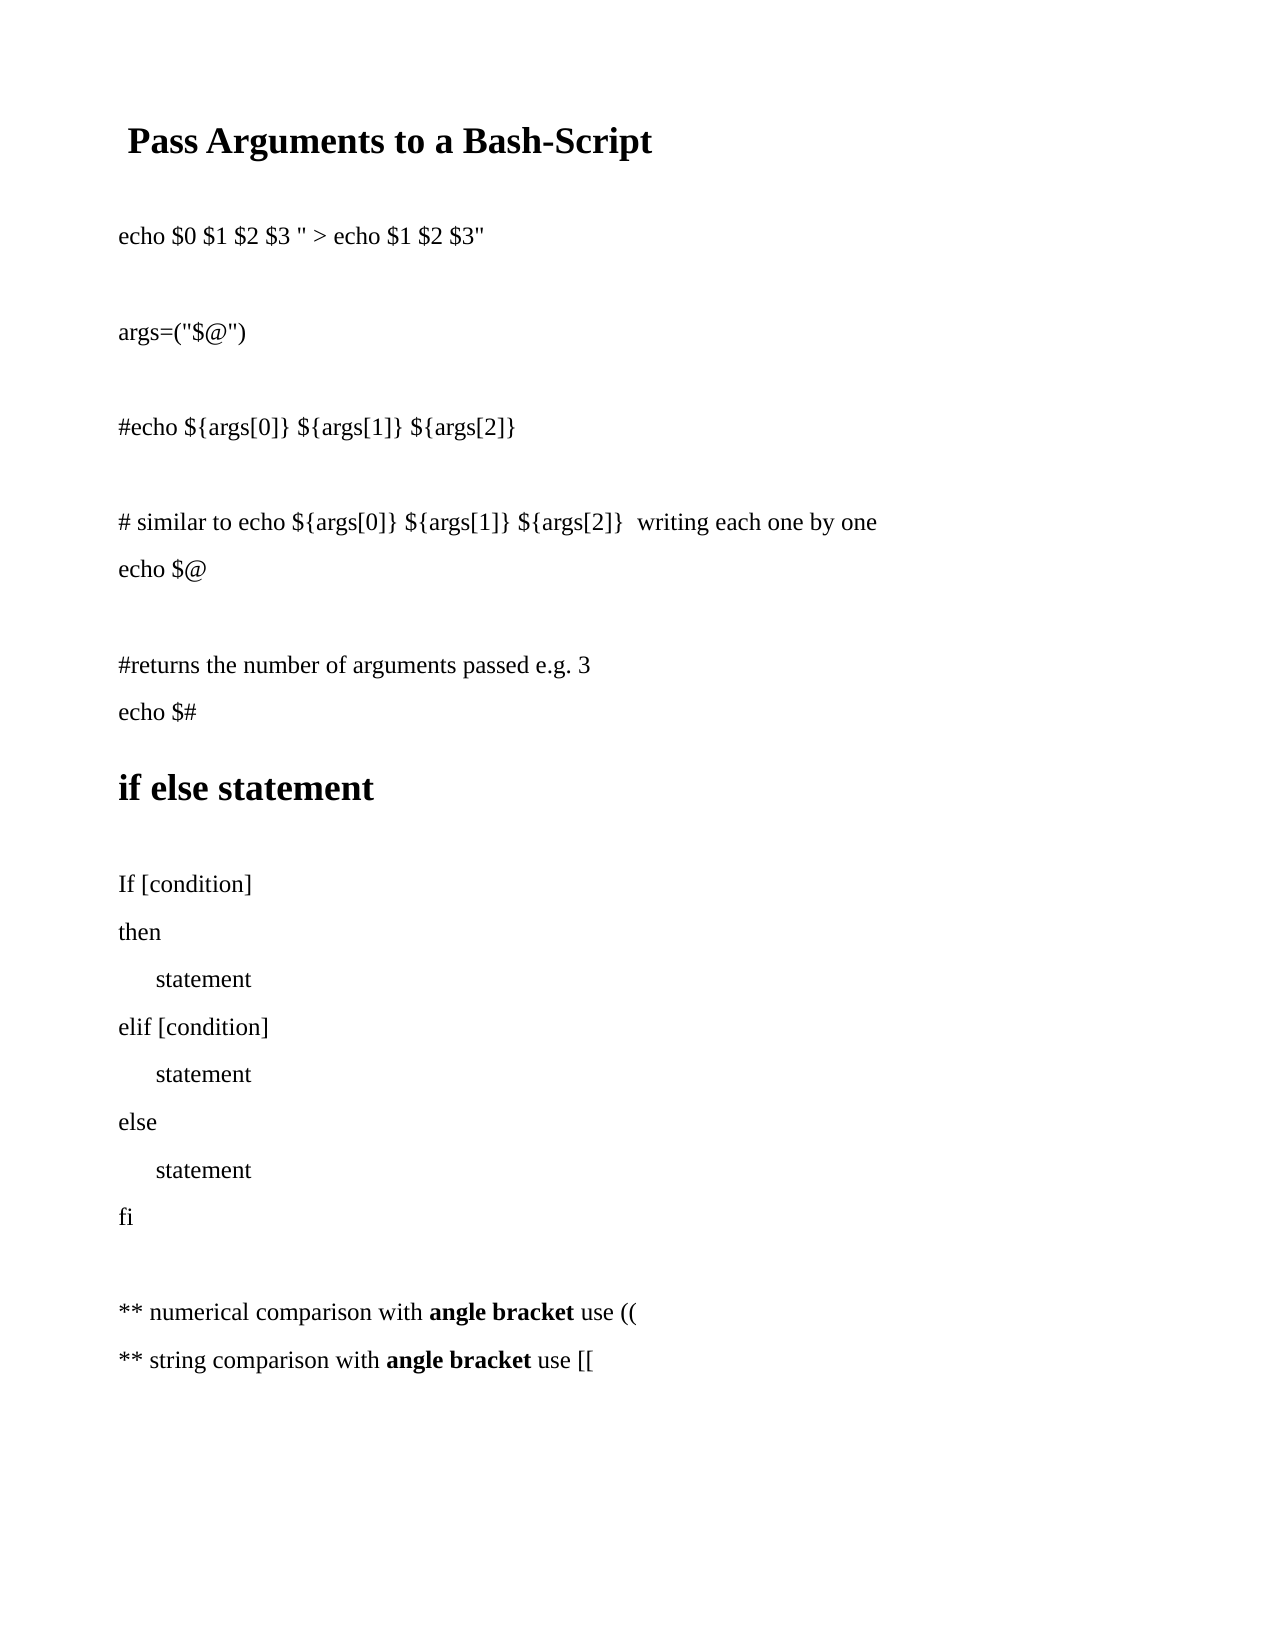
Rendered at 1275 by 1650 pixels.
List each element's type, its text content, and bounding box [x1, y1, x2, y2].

text # similar to echo ${args[0]} ${args[1]} ${args[2]} writing each one by one [118, 507, 1157, 536]
text statement [118, 1059, 1157, 1088]
text statement [118, 964, 1157, 993]
text ** string comparison with angle bracket use [[ [118, 1345, 1157, 1374]
text ** numerical comparison with angle bracket use (( [118, 1297, 1157, 1326]
text echo $0 $1 $2 $3 " > echo $1 $2 $3" [118, 221, 1157, 250]
text fi [118, 1202, 1157, 1231]
text #echo ${args[0]} ${args[1]} ${args[2]} [118, 412, 1157, 441]
text args=("$@") [118, 317, 1157, 345]
text #returns the number of arguments passed e.g. 3 [118, 650, 1157, 678]
text echo $# [118, 697, 1157, 726]
text then [118, 917, 1157, 945]
text If [condition] [118, 869, 1157, 898]
text echo $@ [118, 554, 1157, 583]
subtitle if else statement [118, 766, 1157, 809]
text elif [condition] [118, 1012, 1157, 1041]
subtitle Pass Arguments to a Bash-Script [118, 118, 1157, 161]
text else [118, 1107, 1157, 1136]
text statement [118, 1155, 1157, 1183]
